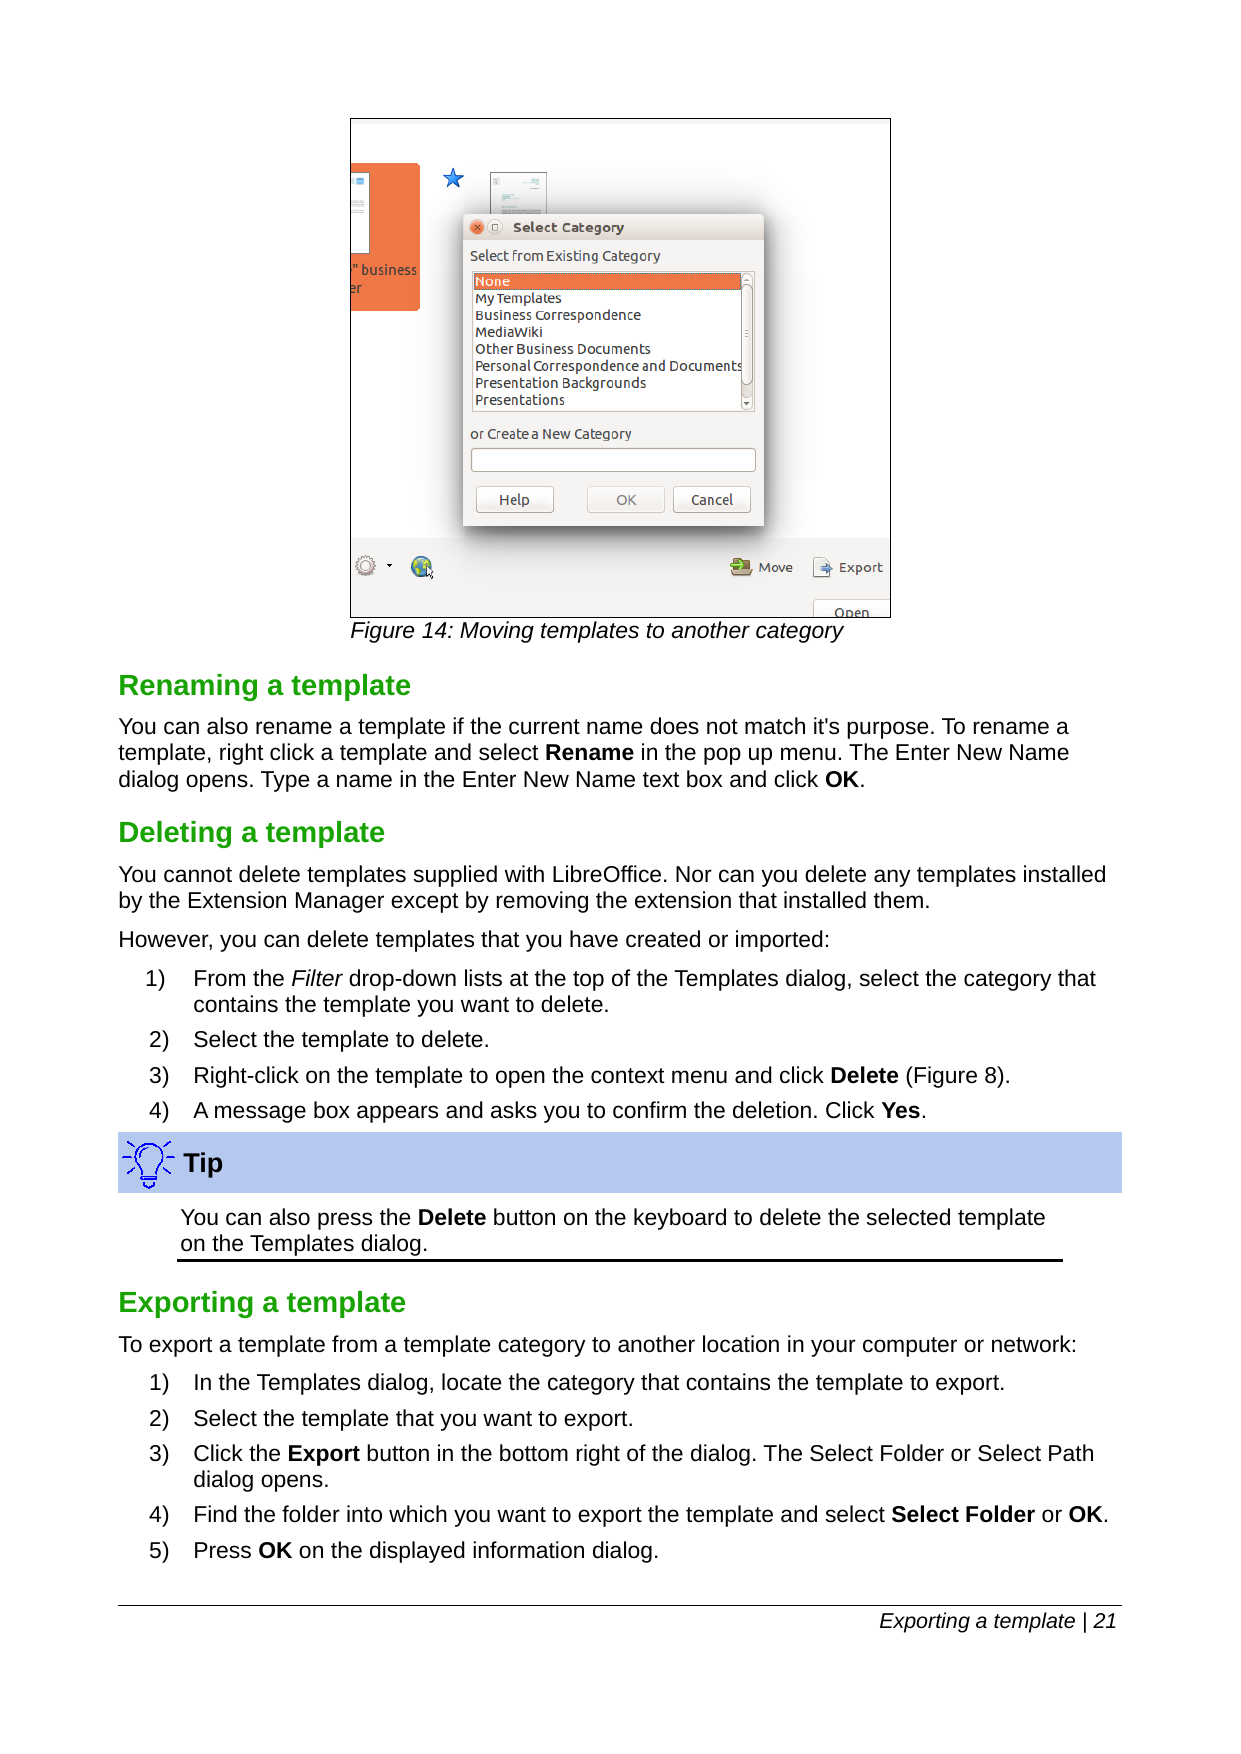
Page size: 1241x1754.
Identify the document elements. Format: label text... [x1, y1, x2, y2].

picture [119, 1133, 179, 1193]
list Press OK on the displayed information dialog. [169, 1537, 1122, 1563]
list From the Filter drop-down lists at the top of the Templates dialog, select the category that contains the template you want to delete. [165, 965, 1122, 1018]
text However, you can delete templates that you have created or imported: [118, 926, 1122, 952]
list Select the template to delete. [169, 1026, 1122, 1053]
list Select the template that you want to export. [169, 1404, 1122, 1431]
subtitle Renaming a template [118, 667, 1122, 701]
text To export a template from a template category to another location in your computer or network: [118, 1331, 1122, 1357]
text You can also press the Delete button on the keyboard to delete the selected template on the Templates dialog. [177, 1201, 1063, 1259]
text You can also rename a template if the current name does not match it's purpose. To rename a template, right click a template and select Rename in the pop up menu. The Enter New Name dialog opens. Type a name in the Enter New Name text box and click OK. [118, 713, 1122, 792]
list A message box appears and asks you to confirm the deletion. Click Yes. [169, 1097, 1122, 1123]
list Find the folder into which you want to export the template and select Select Folder or OK. [169, 1501, 1122, 1528]
subtitle Tip [118, 1132, 1122, 1193]
text Figure 14: Moving templates to another category [350, 618, 890, 644]
subtitle Exporting a template [118, 1285, 1122, 1319]
list Click the Export button in the bottom right of the dialog. The Select Folder or Select Path dialog opens. [169, 1440, 1122, 1492]
text You cannot delete templates supplied with LibreOffice. Nor can you delete any templates installed by the Extension Manager except by removing the extension that installed them. [118, 861, 1122, 913]
list Right-click on the template to open the context menu and click Delete (Figure 8). [169, 1062, 1122, 1088]
list In the Templates dialog, locate the category that contains the template to export. [169, 1369, 1122, 1396]
picture [351, 119, 890, 617]
subtitle Deleting a template [118, 816, 1122, 849]
